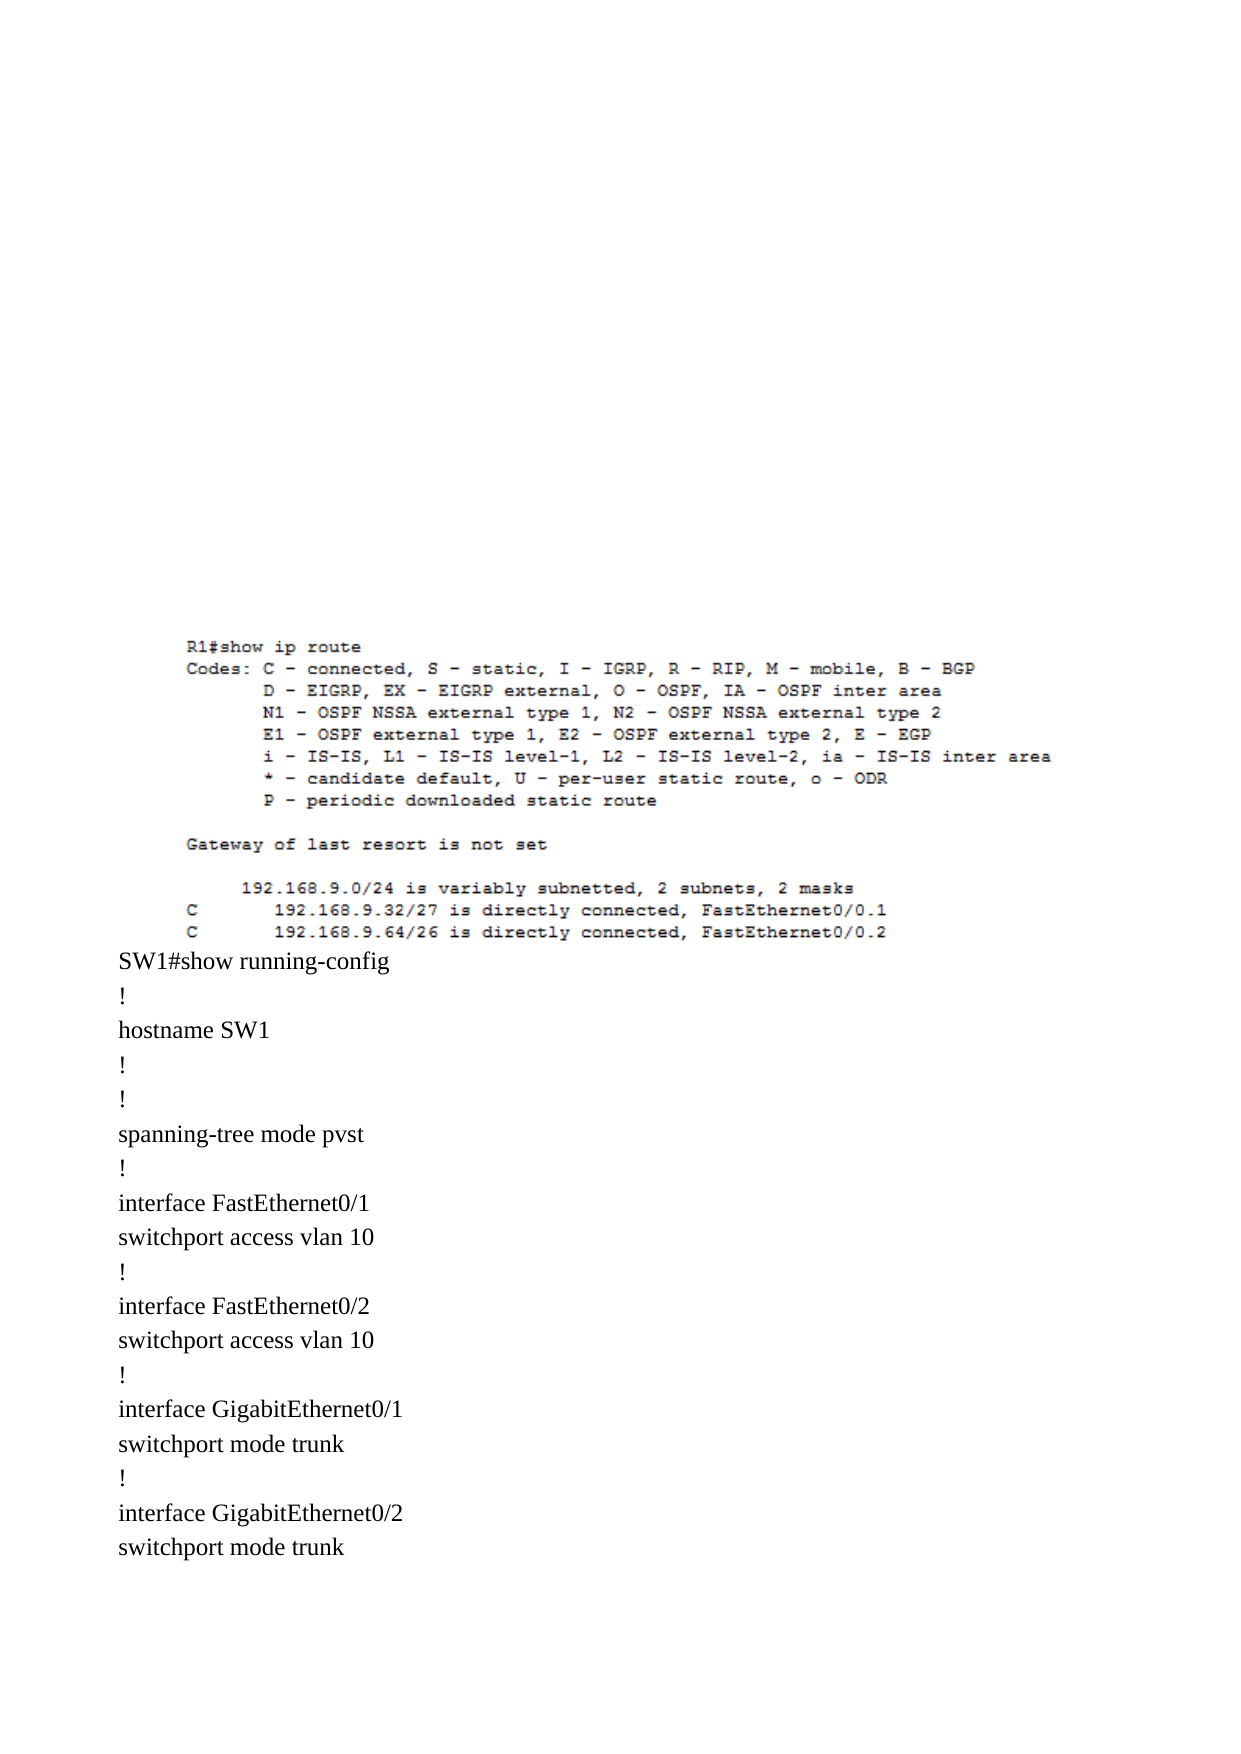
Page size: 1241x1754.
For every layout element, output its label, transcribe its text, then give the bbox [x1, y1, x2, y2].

text switchport access vlan 10 [118, 1222, 1122, 1251]
text spanning-tree mode pvst [118, 1119, 1122, 1147]
text ! [118, 1257, 1122, 1285]
picture [182, 635, 1058, 947]
text interface FastEthernet0/1 [118, 1188, 1122, 1216]
text hostname SW1 [118, 1015, 1122, 1044]
text ! [118, 1360, 1122, 1389]
text interface FastEthernet0/2 [118, 1291, 1122, 1320]
text ! [118, 981, 1122, 1009]
text ! [118, 1084, 1122, 1113]
text interface GigabitEthernet0/1 [118, 1394, 1122, 1423]
text switchport mode trunk [118, 1532, 1122, 1561]
text interface GigabitEthernet0/2 [118, 1498, 1122, 1527]
text ! [118, 1050, 1122, 1078]
text ! [118, 1153, 1122, 1182]
text switchport access vlan 10 [118, 1326, 1122, 1354]
text ! [118, 1463, 1122, 1492]
text switchport mode trunk [118, 1429, 1122, 1458]
text SW1#show running-config [118, 670, 1122, 975]
